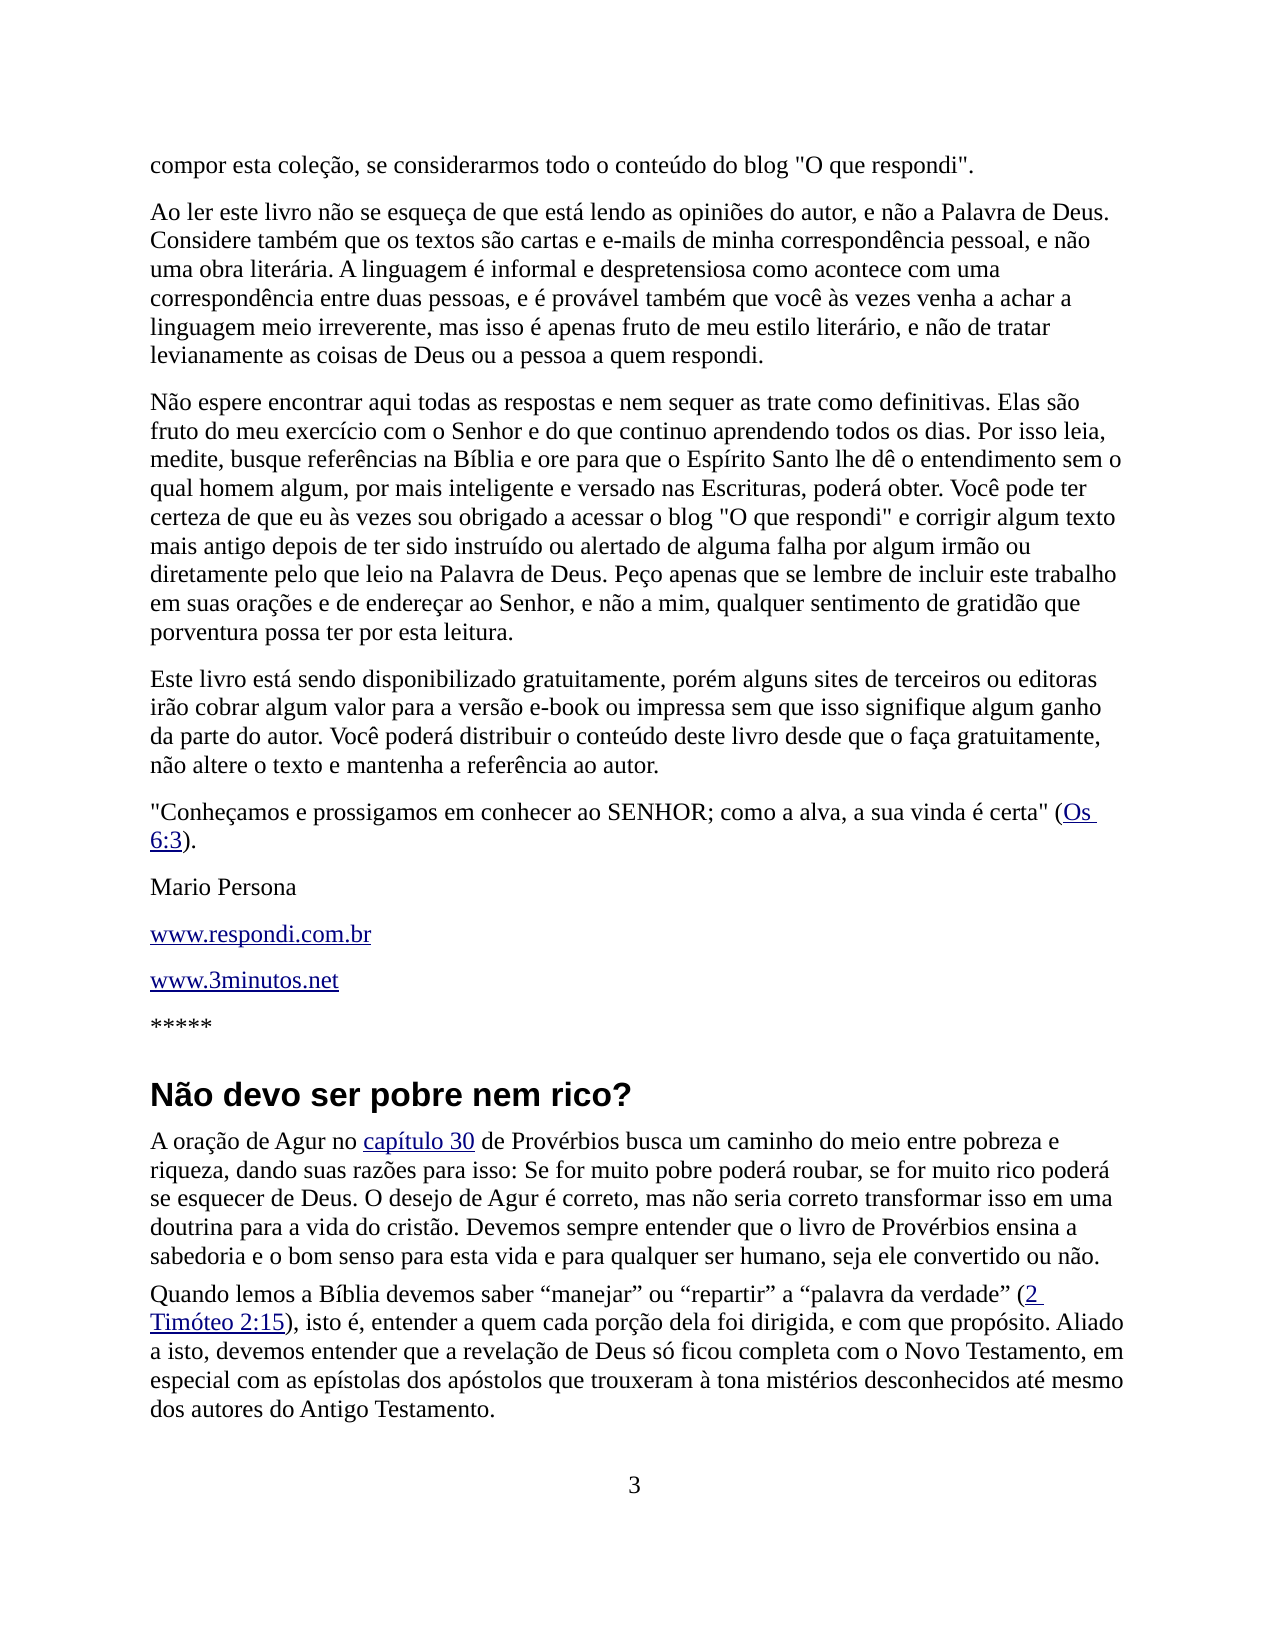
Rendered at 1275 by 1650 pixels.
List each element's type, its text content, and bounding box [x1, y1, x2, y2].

text www.3minutos.net [150, 965, 1125, 994]
text compor esta coleção, se considerarmos todo o conteúdo do blog "O que respondi". [150, 150, 1125, 179]
subtitle Não devo ser pobre nem rico? [150, 1075, 1125, 1113]
text Mario Persona [150, 872, 1125, 901]
text Quando lemos a Bíblia devemos saber “manejar” ou “repartir” a “palavra da verdade” (2 Timóteo 2:15), isto é, entender a quem cada porção dela foi dirigida, e com que propósito. Aliado a isto, devemos entender que a revelação de Deus só ficou completa com o Novo Testamento, em especial com as epístolas dos apóstolos que trouxeram à tona mistérios desconhecidos até mesmo dos autores do Antigo Testamento. [150, 1279, 1125, 1422]
text Não espere encontrar aqui todas as respostas e nem sequer as trate como definitivas. Elas são fruto do meu exercício com o Senhor e do que continuo aprendendo todos os dias. Por isso leia, medite, busque referências na Bíblia e ore para que o Espírito Santo lhe dê o entendimento sem o qual homem algum, por mais inteligente e versado nas Escrituras, poderá obter. Você pode ter certeza de que eu às vezes sou obrigado a acessar o blog "O que respondi" e corrigir algum texto mais antigo depois de ter sido instruído ou alertado de alguma falha por algum irmão ou diretamente pelo que leio na Palavra de Deus. Peço apenas que se lembre de incluir este trabalho em suas orações e de endereçar ao Senhor, e não a mim, qualquer sentimento de gratidão que porventura possa ter por esta leitura. [150, 387, 1125, 646]
text Ao ler este livro não se esqueça de que está lendo as opiniões do autor, e não a Palavra de Deus. Considere também que os textos são cartas e e-mails de minha correspondência pessoal, e não uma obra literária. A linguagem é informal e despretensiosa como acontece com uma correspondência entre duas pessoas, e é provável também que você às vezes venha a achar a linguagem meio irreverente, mas isso é apenas fruto de meu estilo literário, e não de tratar levianamente as coisas de Deus ou a pessoa a quem respondi. [150, 197, 1125, 369]
text "Conheçamos e prossigamos em conhecer ao SENHOR; como a alva, a sua vinda é certa" (Os 6:3). [150, 797, 1125, 854]
text A oração de Agur no capítulo 30 de Provérbios busca um caminho do meio entre pobreza e riqueza, dando suas razões para isso: Se for muito pobre poderá roubar, se for muito rico poderá se esquecer de Deus. O desejo de Agur é correto, mas não seria correto transformar isso em uma doutrina para a vida do cristão. Devemos sempre entender que o livro de Provérbios ensina a sabedoria e o bom senso para esta vida e para qualquer ser humano, seja ele convertido ou não. [150, 1126, 1125, 1270]
text www.respondi.com.br [150, 919, 1125, 947]
text ***** [150, 1012, 1125, 1041]
text Este livro está sendo disponibilizado gratuitamente, porém alguns sites de terceiros ou editoras irão cobrar algum valor para a versão e-book ou impressa sem que isso signifique algum ganho da parte do autor. Você poderá distribuir o conteúdo deste livro desde que o faça gratuitamente, não altere o texto e mantenha a referência ao autor. [150, 664, 1125, 779]
